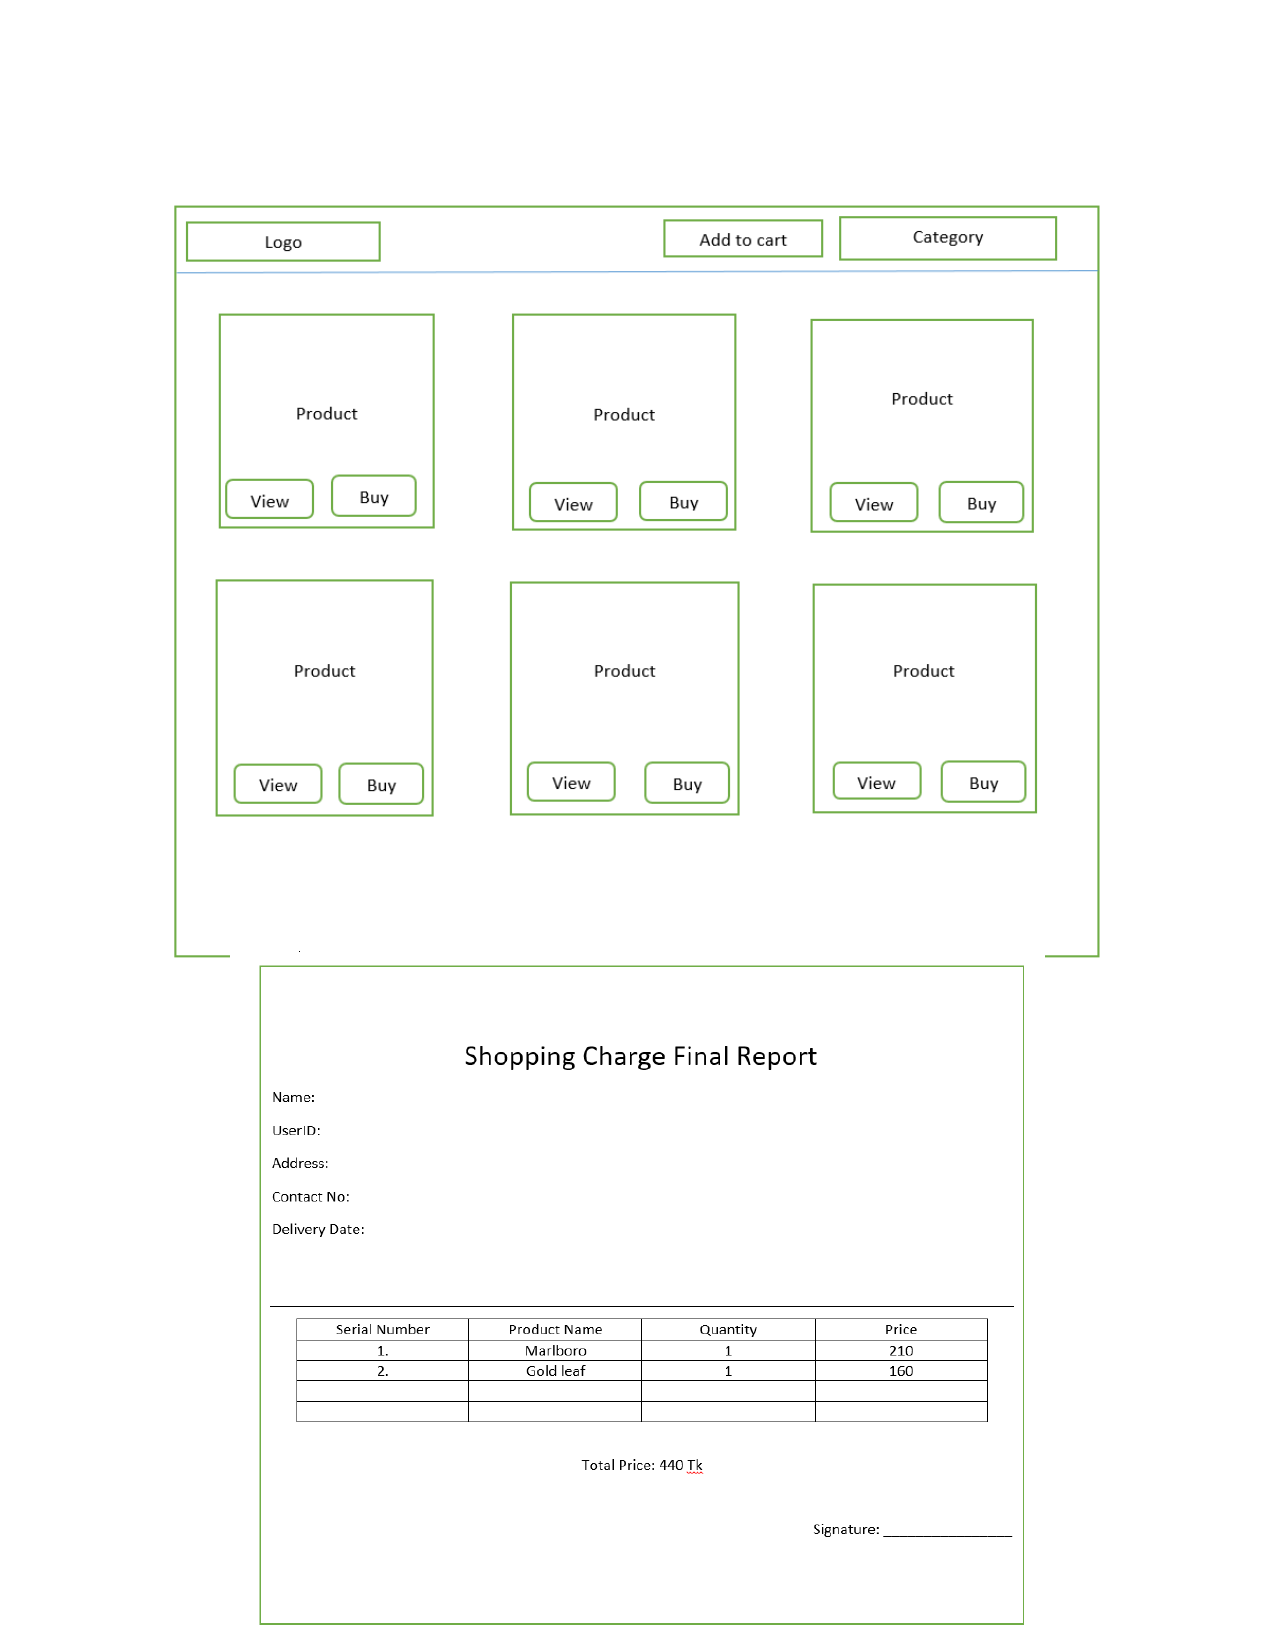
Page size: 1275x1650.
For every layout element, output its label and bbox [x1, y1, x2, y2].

picture [150, 178, 1125, 1650]
